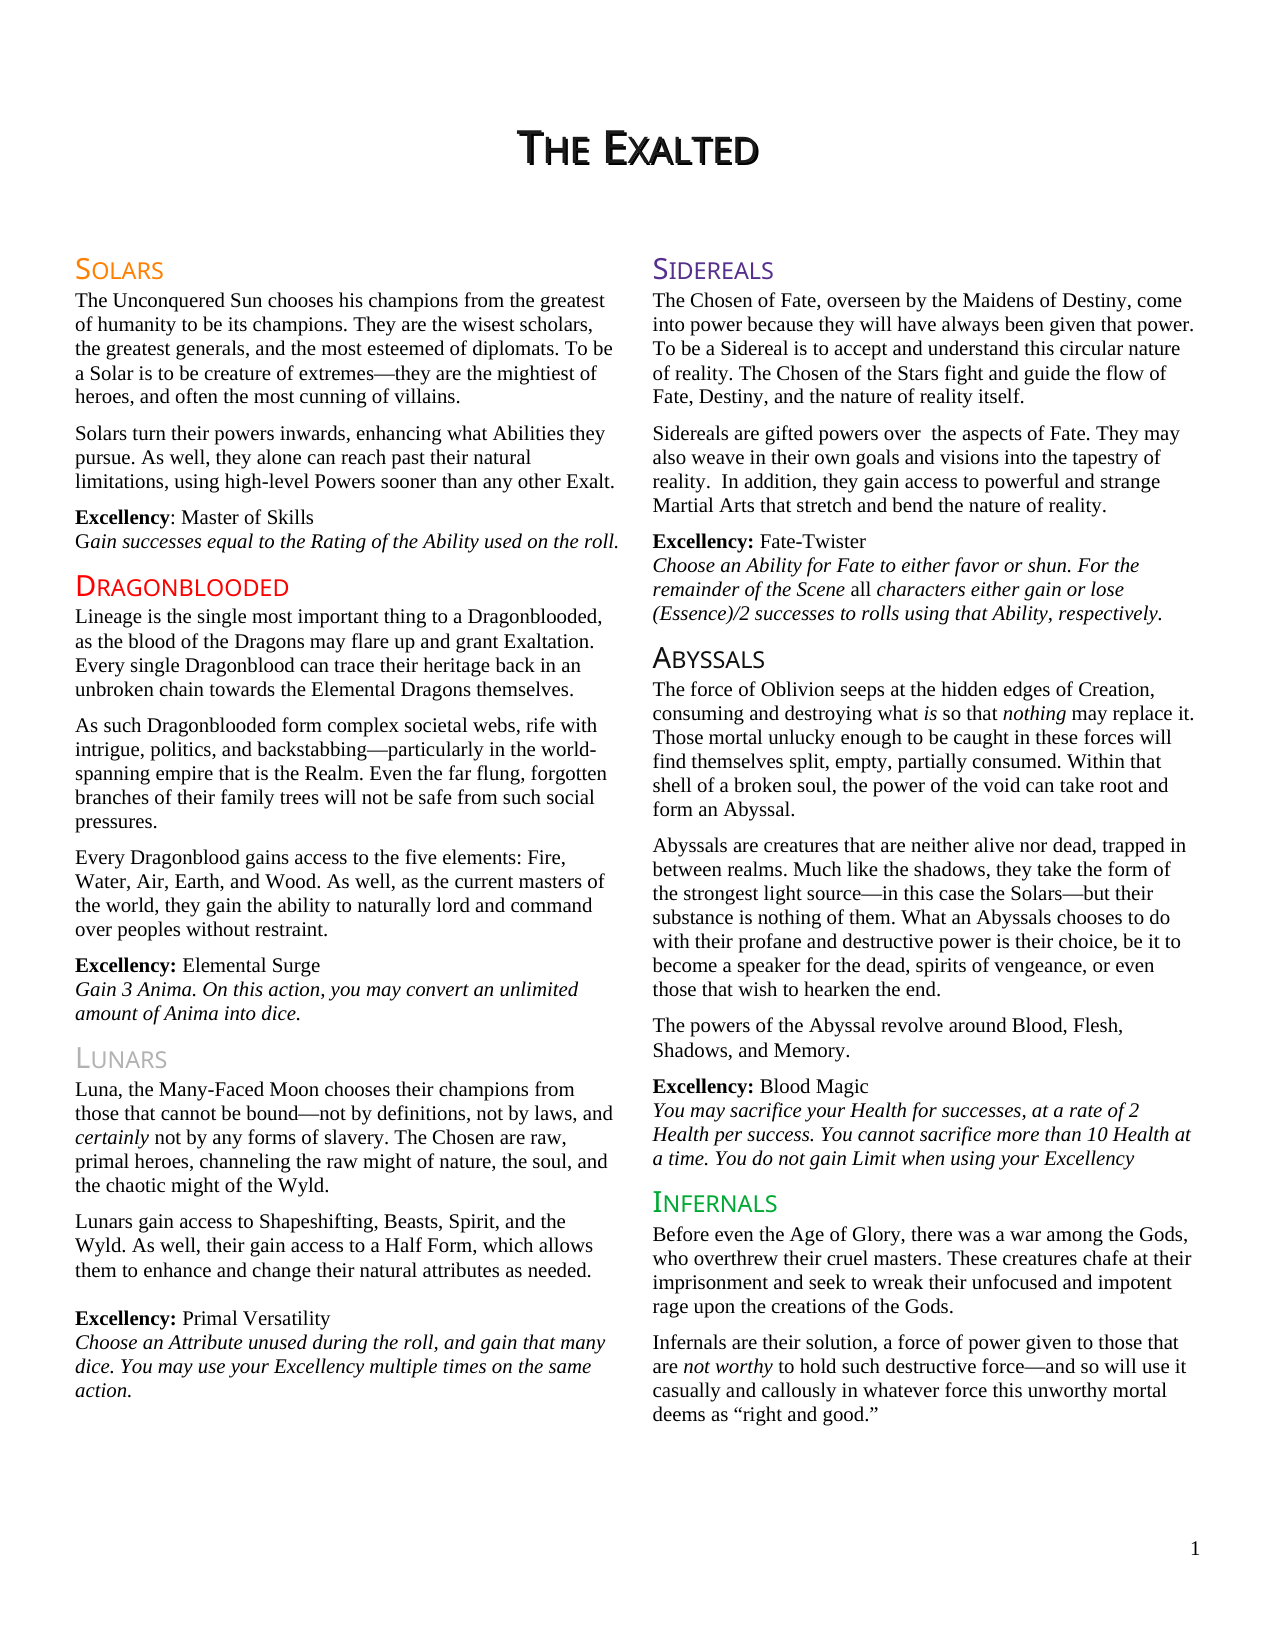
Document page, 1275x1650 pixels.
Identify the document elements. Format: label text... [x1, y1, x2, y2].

text Sidereals are gifted powers over the aspects of Fate. They may also weave in their own goals and visions into the tapestry of reality. In addition, they gain access to powerful and strange Martial Arts that stretch and bend the nature of reality. [652, 421, 1200, 517]
text Every Dragonblood gains access to the five elements: Fire, Water, Air, Earth, and Wood. As well, as the current masters of the world, they gain the ability to naturally lord and command over peoples without restraint. [75, 845, 622, 941]
subtitle Sidereals [652, 248, 1200, 288]
text Abyssals are creatures that are neither alive nor dead, trapped in between realms. Much like the shadows, they take the form of the strongest light source—in this case the Solars—but their substance is nothing of them. What an Abyssals chooses to do with their profane and destructive power is their choice, be it to become a speaker for the dead, spirits of vengeance, or even those that wish to hearken the end. [652, 833, 1200, 1001]
text Excellency: Fate-Twister Choose an Ability for Fate to either favor or shun. For the remainder of the Scene all characters either gain or lose (Essence)/2 successes to rolls using that Ability, respectively. [652, 529, 1200, 625]
subtitle Dragonblooded [75, 565, 622, 604]
subtitle Abyssals [652, 637, 1200, 677]
text Lunars gain access to Shapeshifting, Beasts, Spirit, and the Wyld. As well, their gain access to a Half Form, which allows them to enhance and change their natural attributes as needed. Excellency: Primal Versatility Choose an Attribute unused during the roll, and gain that many dice. You may use your Excellency multiple times on the same action. [75, 1209, 622, 1402]
text The Chosen of Fate, overseen by the Maidens of Destiny, come into power because they will have always been given that power. To be a Sidereal is to accept and understand this circular nature of reality. The Chosen of the Stars fight and guide the flow of Fate, Destiny, and the nature of reality itself. [652, 288, 1200, 408]
text Before even the Age of Glory, there was a war among the Gods, who overthrew their cruel masters. These creatures chafe at their imprisonment and seek to wreak their unfocused and impotent rage upon the creations of the Gods. [652, 1221, 1200, 1318]
text Excellency: Blood Magic You may sacrifice your Health for successes, at a rate of 2 Health per success. You cannot sacrifice more than 10 Health at a time. You do not gain Limit when using your Excellency [652, 1073, 1200, 1170]
text The Unconquered Sun chooses his champions from the greatest of humanity to be its champions. They are the wisest scholars, the greatest generals, and the most esteemed of diplomats. To be a Solar is to be creature of extremes—they are the mightiest of heroes, and often the most cunning of villains. [75, 288, 622, 408]
text Lineage is the single most important thing to a Dragonblooded, as the blood of the Dragons may flare up and grant Exaltation. Every single Dragonblood can trace their heritage back in an unbroken chain towards the Elemental Dragons themselves. [75, 604, 622, 701]
subtitle Lunars [75, 1037, 622, 1077]
text Solars turn their powers inwards, enhancing what Abilities they pursue. As well, they alone can reach past their natural limitations, using high-level Powers sooner than any other Exalt. [75, 421, 622, 493]
text Excellency: Elemental Surge Gain 3 Anima. On this action, you may convert an unlimited amount of Anima into dice. [75, 953, 622, 1025]
text Excellency: Master of Skills Gain successes equal to the Rating of the Ability used on the roll. [75, 505, 622, 553]
text Luna, the Many-Faced Moon chooses their champions from those that cannot be bound—not by definitions, not by laws, and certainly not by any forms of slavery. The Chosen are raw, primal heroes, channeling the raw might of nature, the soul, and the chaotic might of the Wyld. [75, 1077, 622, 1197]
subtitle Infernals [652, 1182, 1200, 1221]
text The powers of the Abyssal revolve around Blood, Flesh, Shadows, and Memory. [652, 1013, 1200, 1062]
subtitle The Exalted [75, 114, 1200, 176]
subtitle Solars [75, 248, 622, 288]
text Infernals are their solution, a force of power given to those that are not worthy to hold such destructive force—and so will use it casually and callously in whatever force this unworthy mortal deems as “right and good.” [652, 1330, 1200, 1426]
text The force of Oblivion seeps at the hidden edges of Creation, consuming and destroying what is so that nothing may replace it. Those mortal unlucky enough to be caught in these forces will find themselves split, empty, partially consumed. Within that shell of a broken soul, the power of the void can take root and form an Abyssal. [652, 677, 1200, 821]
text As such Dragonblooded form complex societal webs, rife with intrigue, politics, and backstabbing—particularly in the world-spanning empire that is the Realm. Even the far flung, forgotten branches of their family trees will not be safe from such social pressures. [75, 713, 622, 833]
